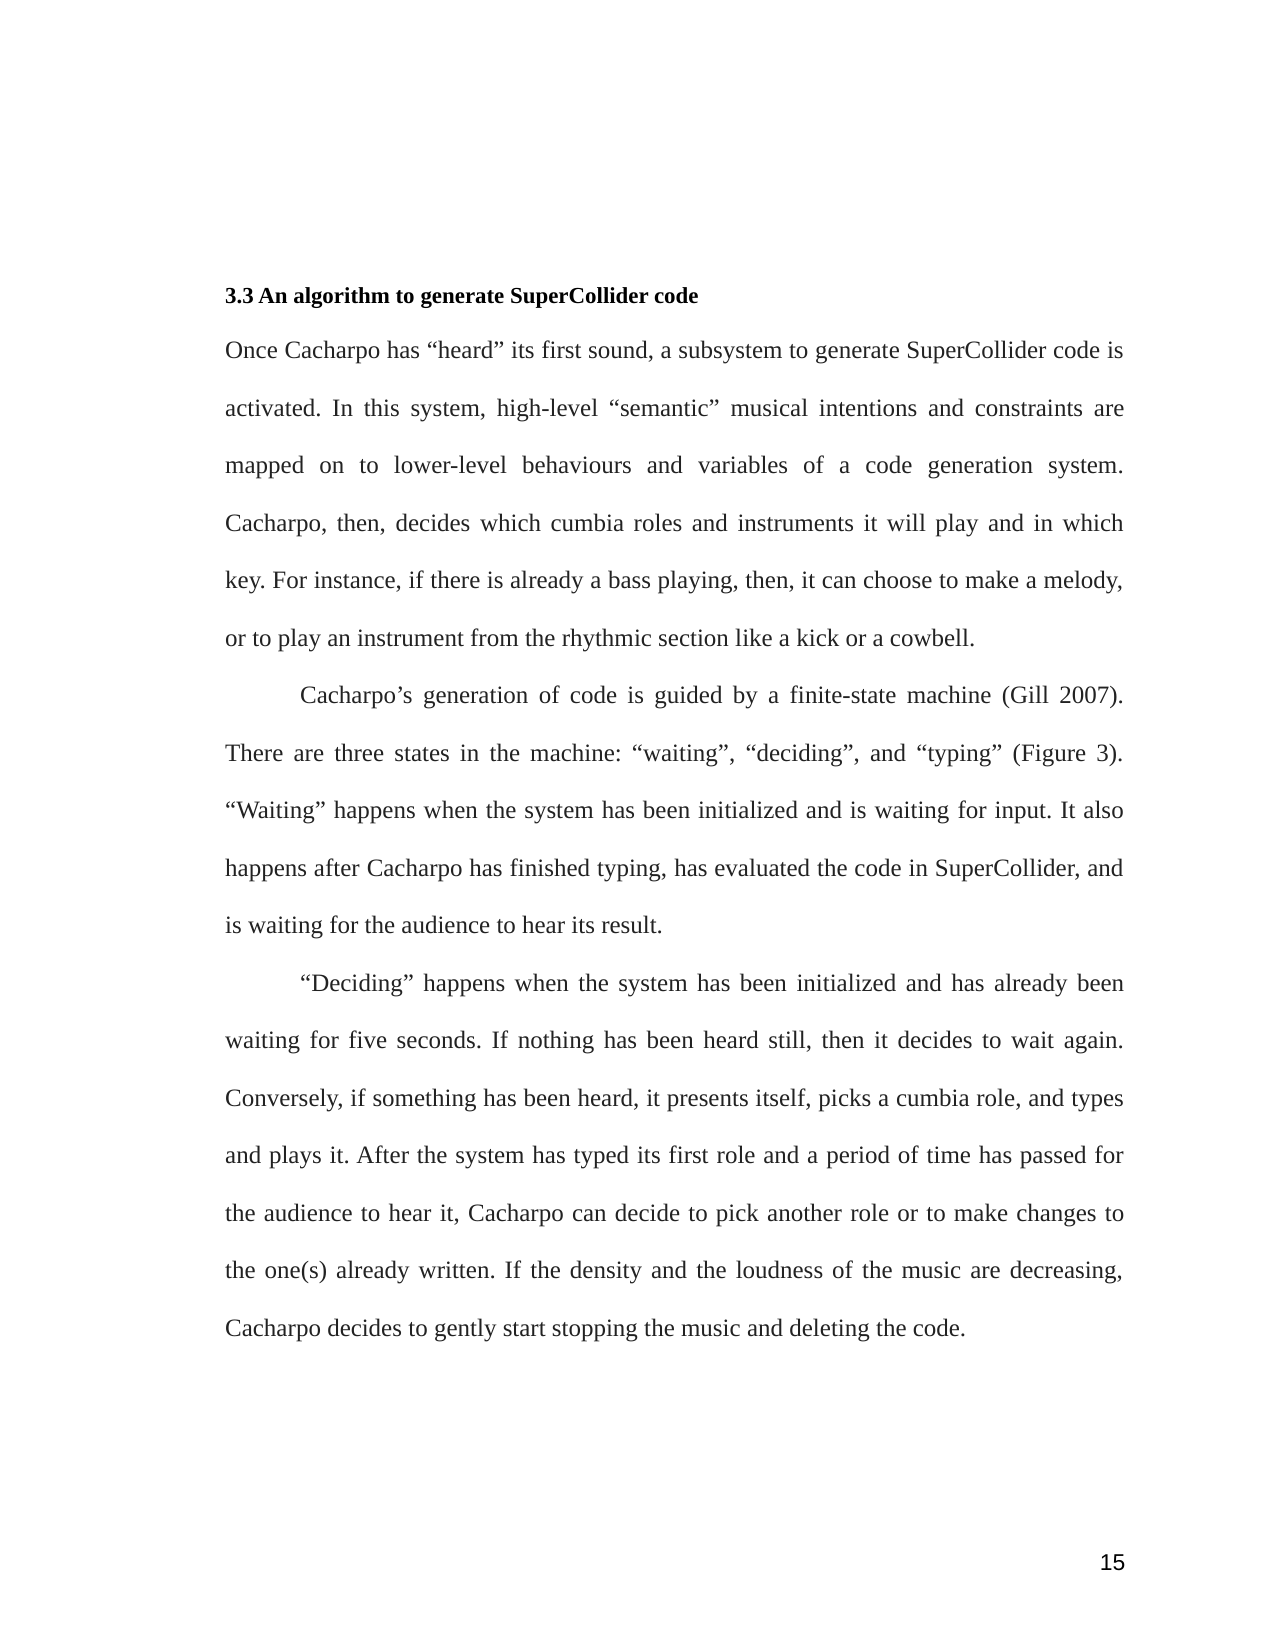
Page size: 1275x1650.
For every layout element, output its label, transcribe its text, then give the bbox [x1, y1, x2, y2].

subtitle 3.3 An algorithm to generate SuperCollider code [225, 282, 1125, 309]
text Once Cacharpo has “heard” its first sound, a subsystem to generate SuperCollider code is activated. In this system, high-level “semantic” musical intentions and constraints are mapped on to lower-level behaviours and variables of a code generation system. Cacharpo, then, decides which cumbia roles and instruments it will play and in which key. For instance, if there is already a bass playing, then, it can choose to make a melody, or to play an instrument from the rhythmic section like a kick or a cowbell. [225, 335, 1125, 651]
text “Deciding” happens when the system has been initialized and has already been waiting for five seconds. If nothing has been heard still, then it decides to wait again. Conversely, if something has been heard, it presents itself, picks a cumbia role, and types and plays it. After the system has typed its first role and a period of time has passed for the audience to hear it, Cacharpo can decide to pick another role or to make changes to the one(s) already written. If the density and the loudness of the music are decreasing, Cacharpo decides to gently start stopping the music and deleting the code. [225, 968, 1125, 1341]
text Cacharpo’s generation of code is guided by a finite-state machine (Gill 2007). There are three states in the machine: “waiting”, “deciding”, and “typing” (Figure 3). “Waiting” happens when the system has been initialized and is waiting for input. It also happens after Cacharpo has finished typing, has evaluated the code in SuperCollider, and is waiting for the audience to hear its result. [225, 680, 1125, 939]
